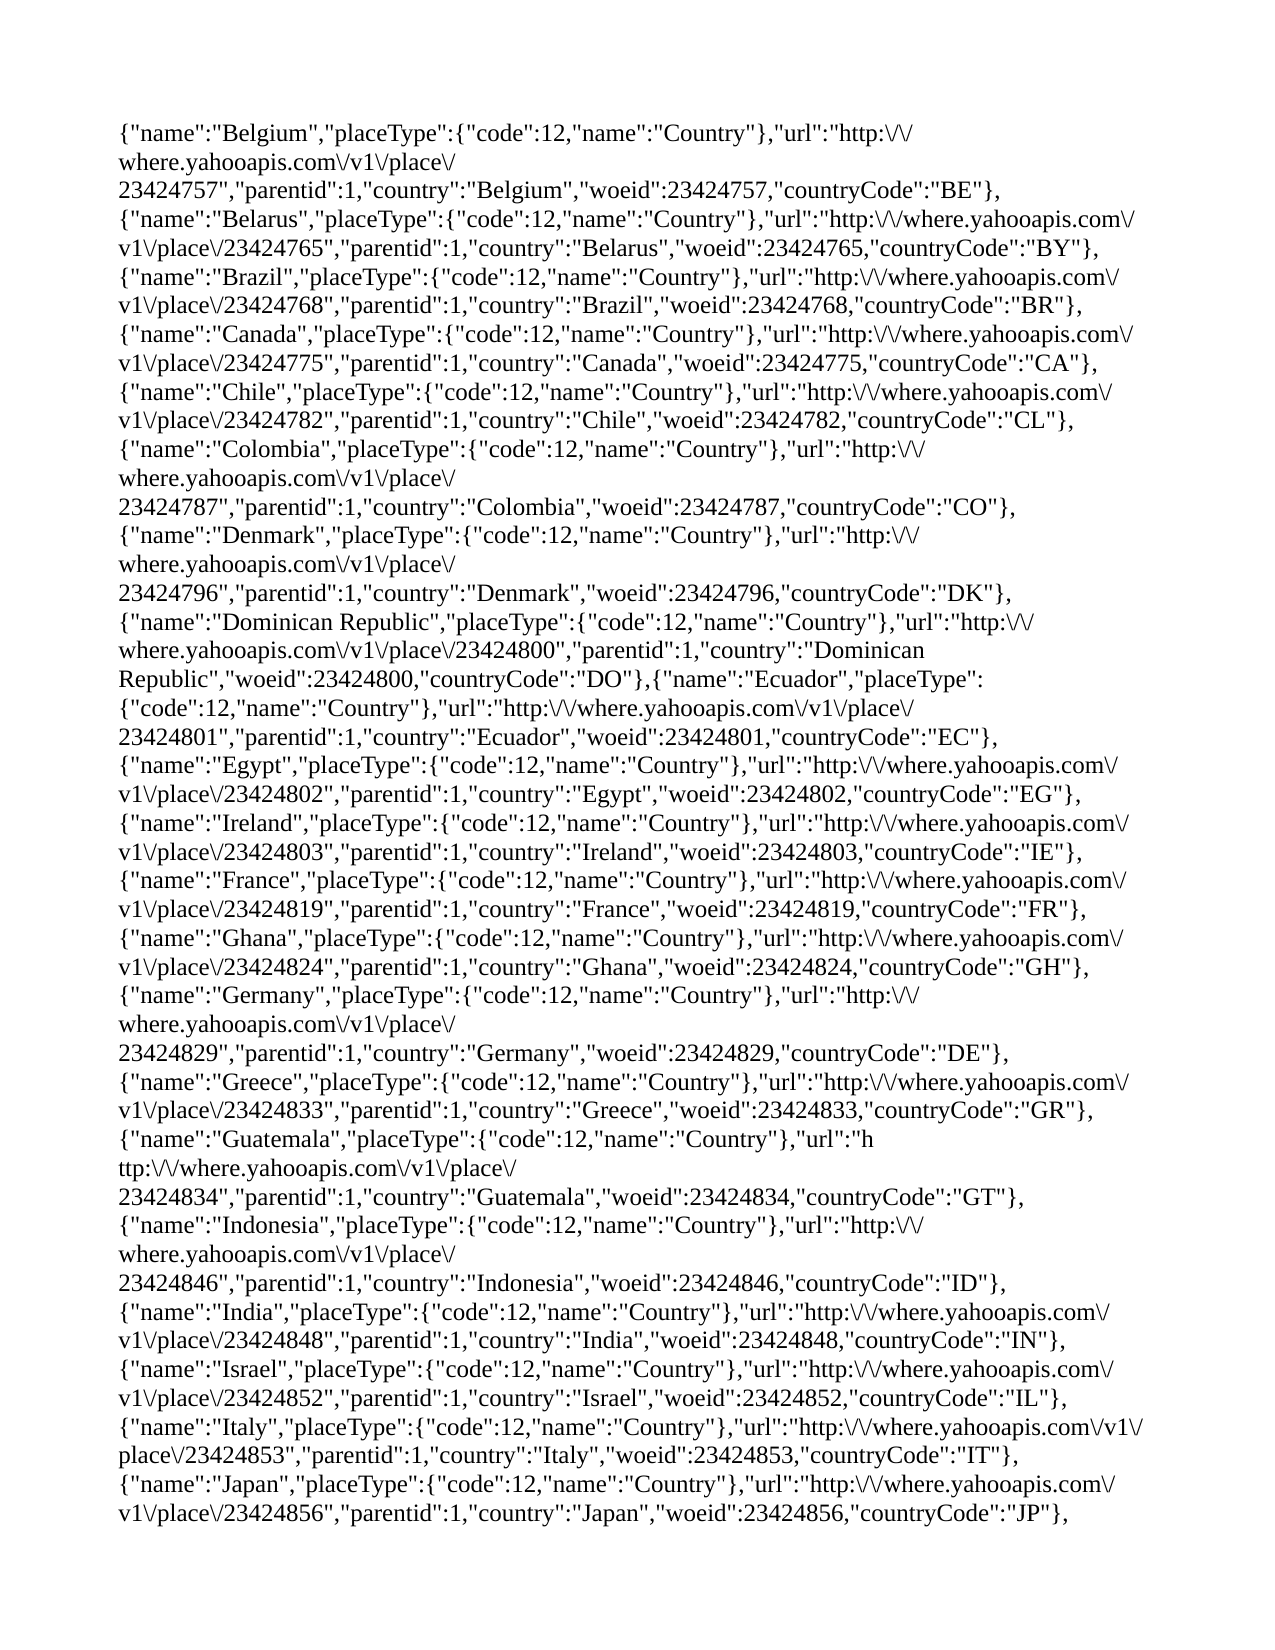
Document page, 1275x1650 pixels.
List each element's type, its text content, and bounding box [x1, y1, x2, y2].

text ttp:\/\/where.yahooapis.com\/v1\/place\/23424834","parentid":1,"country":"Guatemala","woeid":23424834,"countryCode":"GT"},{"name":"Indonesia","placeType":{"code":12,"name":"Country"},"url":"http:\/\/where.yahooapis.com\/v1\/place\/23424846","parentid":1,"country":"Indonesia","woeid":23424846,"countryCode":"ID"},{"name":"India","placeType":{"code":12,"name":"Country"},"url":"http:\/\/where.yahooapis.com\/v1\/place\/23424848","parentid":1,"country":"India","woeid":23424848,"countryCode":"IN"},{"name":"Israel","placeType":{"code":12,"name":"Country"},"url":"http:\/\/where.yahooapis.com\/v1\/place\/23424852","parentid":1,"country":"Israel","woeid":23424852,"countryCode":"IL"},{"name":"Italy","placeType":{"code":12,"name":"Country"},"url":"http:\/\/where.yahooapis.com\/v1\/place\/23424853","parentid":1,"country":"Italy","woeid":23424853,"countryCode":"IT"},{"name":"Japan","placeType":{"code":12,"name":"Country"},"url":"http:\/\/where.yahooapis.com\/v1\/place\/23424856","parentid":1,"country":"Japan","woeid":23424856,"countryCode":"JP"}, [118, 1153, 1157, 1527]
text {"name":"Belgium","placeType":{"code":12,"name":"Country"},"url":"http:\/\/where.yahooapis.com\/v1\/place\/23424757","parentid":1,"country":"Belgium","woeid":23424757,"countryCode":"BE"},{"name":"Belarus","placeType":{"code":12,"name":"Country"},"url":"http:\/\/where.yahooapis.com\/v1\/place\/23424765","parentid":1,"country":"Belarus","woeid":23424765,"countryCode":"BY"},{"name":"Brazil","placeType":{"code":12,"name":"Country"},"url":"http:\/\/where.yahooapis.com\/v1\/place\/23424768","parentid":1,"country":"Brazil","woeid":23424768,"countryCode":"BR"},{"name":"Canada","placeType":{"code":12,"name":"Country"},"url":"http:\/\/where.yahooapis.com\/v1\/place\/23424775","parentid":1,"country":"Canada","woeid":23424775,"countryCode":"CA"},{"name":"Chile","placeType":{"code":12,"name":"Country"},"url":"http:\/\/where.yahooapis.com\/v1\/place\/23424782","parentid":1,"country":"Chile","woeid":23424782,"countryCode":"CL"},{"name":"Colombia","placeType":{"code":12,"name":"Country"},"url":"http:\/\/where.yahooapis.com\/v1\/place\/23424787","parentid":1,"country":"Colombia","woeid":23424787,"countryCode":"CO"},{"name":"Denmark","placeType":{"code":12,"name":"Country"},"url":"http:\/\/where.yahooapis.com\/v1\/place\/23424796","parentid":1,"country":"Denmark","woeid":23424796,"countryCode":"DK"},{"name":"Dominican Republic","placeType":{"code":12,"name":"Country"},"url":"http:\/\/where.yahooapis.com\/v1\/place\/23424800","parentid":1,"country":"Dominican Republic","woeid":23424800,"countryCode":"DO"},{"name":"Ecuador","placeType":{"code":12,"name":"Country"},"url":"http:\/\/where.yahooapis.com\/v1\/place\/23424801","parentid":1,"country":"Ecuador","woeid":23424801,"countryCode":"EC"},{"name":"Egypt","placeType":{"code":12,"name":"Country"},"url":"http:\/\/where.yahooapis.com\/v1\/place\/23424802","parentid":1,"country":"Egypt","woeid":23424802,"countryCode":"EG"},{"name":"Ireland","placeType":{"code":12,"name":"Country"},"url":"http:\/\/where.yahooapis.com\/v1\/place\/23424803","parentid":1,"country":"Ireland","woeid":23424803,"countryCode":"IE"},{"name":"France","placeType":{"code":12,"name":"Country"},"url":"http:\/\/where.yahooapis.com\/v1\/place\/23424819","parentid":1,"country":"France","woeid":23424819,"countryCode":"FR"},{"name":"Ghana","placeType":{"code":12,"name":"Country"},"url":"http:\/\/where.yahooapis.com\/v1\/place\/23424824","parentid":1,"country":"Ghana","woeid":23424824,"countryCode":"GH"},{"name":"Germany","placeType":{"code":12,"name":"Country"},"url":"http:\/\/where.yahooapis.com\/v1\/place\/23424829","parentid":1,"country":"Germany","woeid":23424829,"countryCode":"DE"},{"name":"Greece","placeType":{"code":12,"name":"Country"},"url":"http:\/\/where.yahooapis.com\/v1\/place\/23424833","parentid":1,"country":"Greece","woeid":23424833,"countryCode":"GR"},{"name":"Guatemala","placeType":{"code":12,"name":"Country"},"url":"h [118, 118, 1157, 1153]
